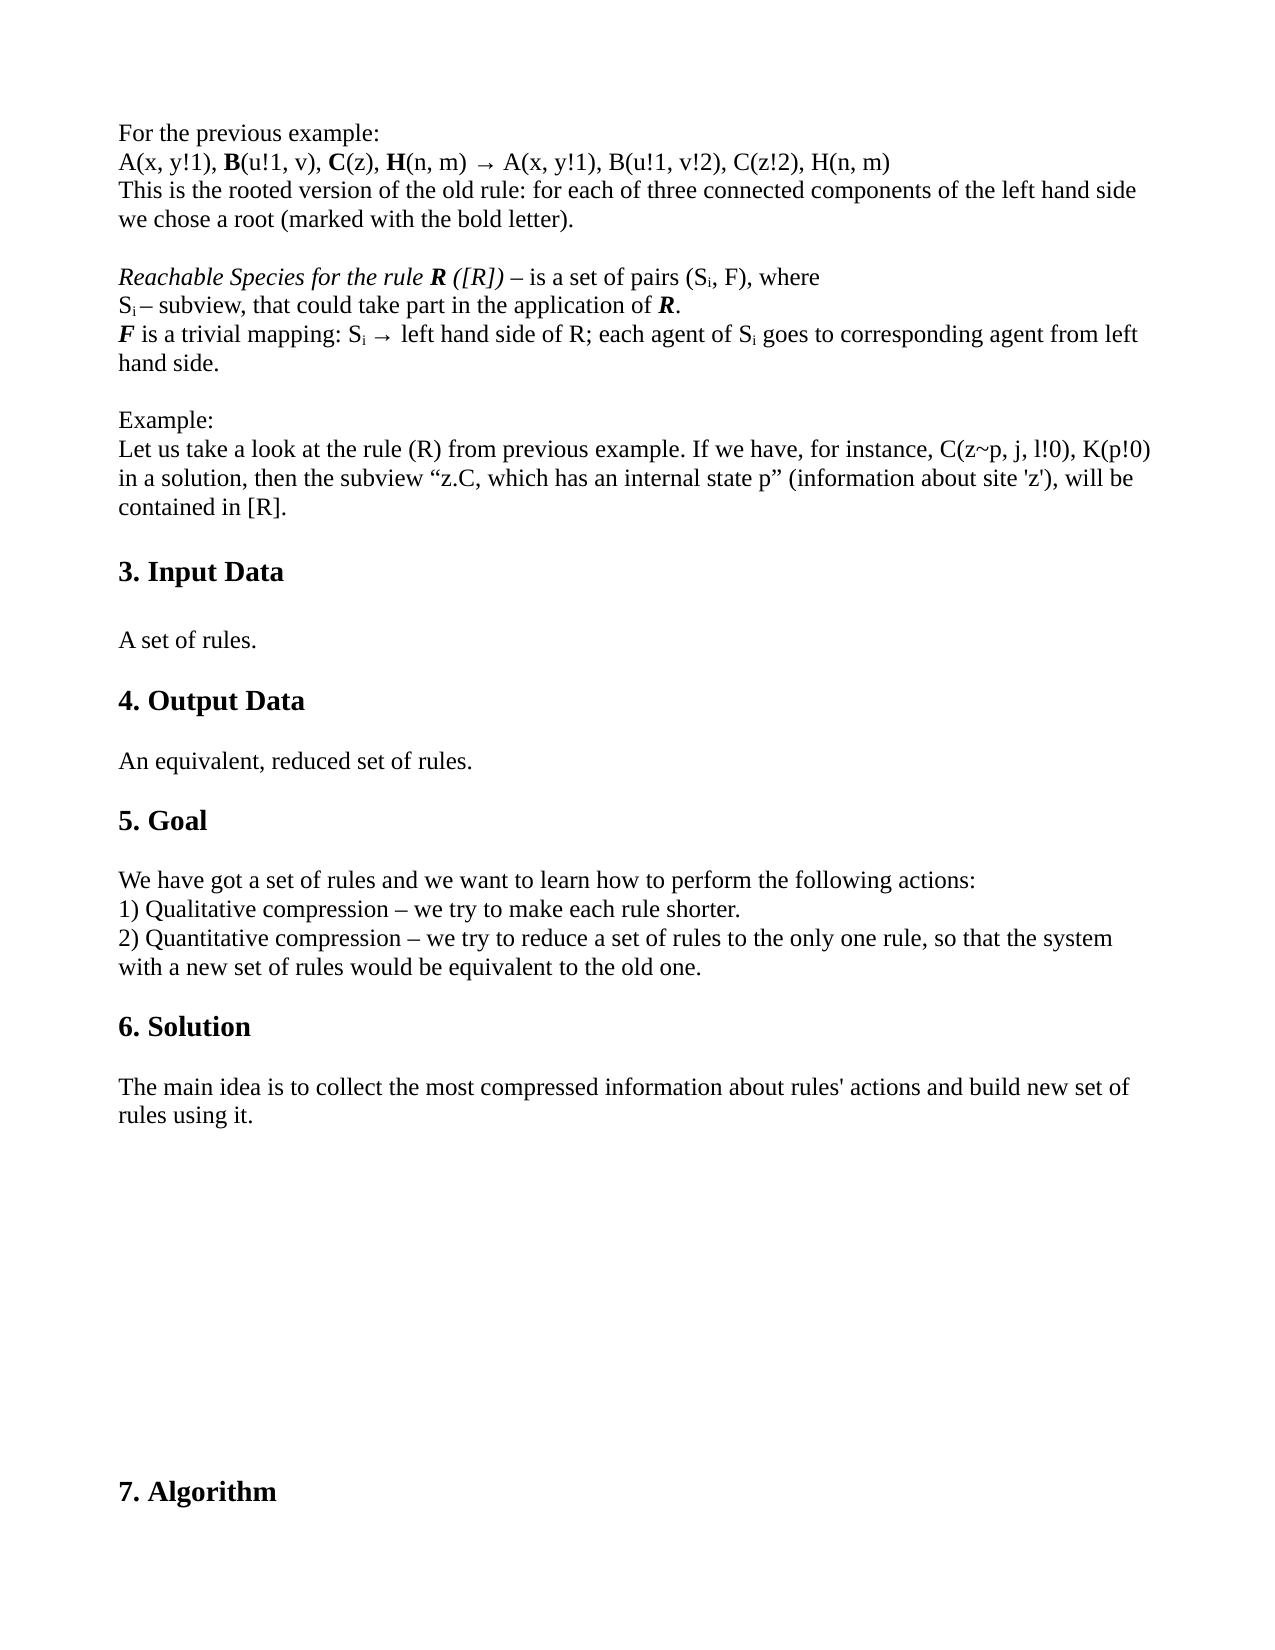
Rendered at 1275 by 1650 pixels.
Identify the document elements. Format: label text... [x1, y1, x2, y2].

text For the previous example: [118, 118, 1157, 147]
text 4. Output Data [118, 683, 1157, 717]
text 7. Algorithm [118, 1474, 1157, 1508]
text An equivalent, reduced set of rules. [118, 746, 1157, 803]
text 3. Input Data [118, 521, 1157, 588]
text Reachable Species for the rule R ([R]) – is a set of pairs (Si, F), where [118, 262, 1157, 291]
text Example: [118, 406, 1157, 434]
text 2) Quantitative compression – we try to reduce a set of rules to the only one rule, so that the system with a new set of rules would be equivalent to the old one. [118, 923, 1157, 1009]
text A set of rules. [118, 621, 1157, 683]
text 5. Goal [118, 803, 1157, 837]
text Si – subview, that could take part in the application of R. [118, 291, 1157, 319]
text The main idea is to collect the most compressed information about rules' actions and build new set of rules using it. [118, 1072, 1157, 1158]
text A(x, y!1), B(u!1, v), C(z), H(n, m) → A(x, y!1), B(u!1, v!2), C(z!2), H(n, m) [118, 147, 1157, 176]
text 6. Solution [118, 1009, 1157, 1043]
text F is a trivial mapping: Si → left hand side of R; each agent of Si goes to corresponding agent from left hand side. [118, 319, 1157, 377]
text This is the rooted version of the old rule: for each of three connected components of the left hand side we chose a root (marked with the bold letter). [118, 176, 1157, 233]
text We have got a set of rules and we want to learn how to perform the following actions: [118, 866, 1157, 894]
text 1) Qualitative compression – we try to make each rule shorter. [118, 894, 1157, 923]
text Let us take a look at the rule (R) from previous example. If we have, for instance, C(z~p, j, l!0), K(p!0) in a solution, then the subview “z.C, which has an internal state p” (information about site 'z'), will be contained in [R]. [118, 434, 1157, 521]
